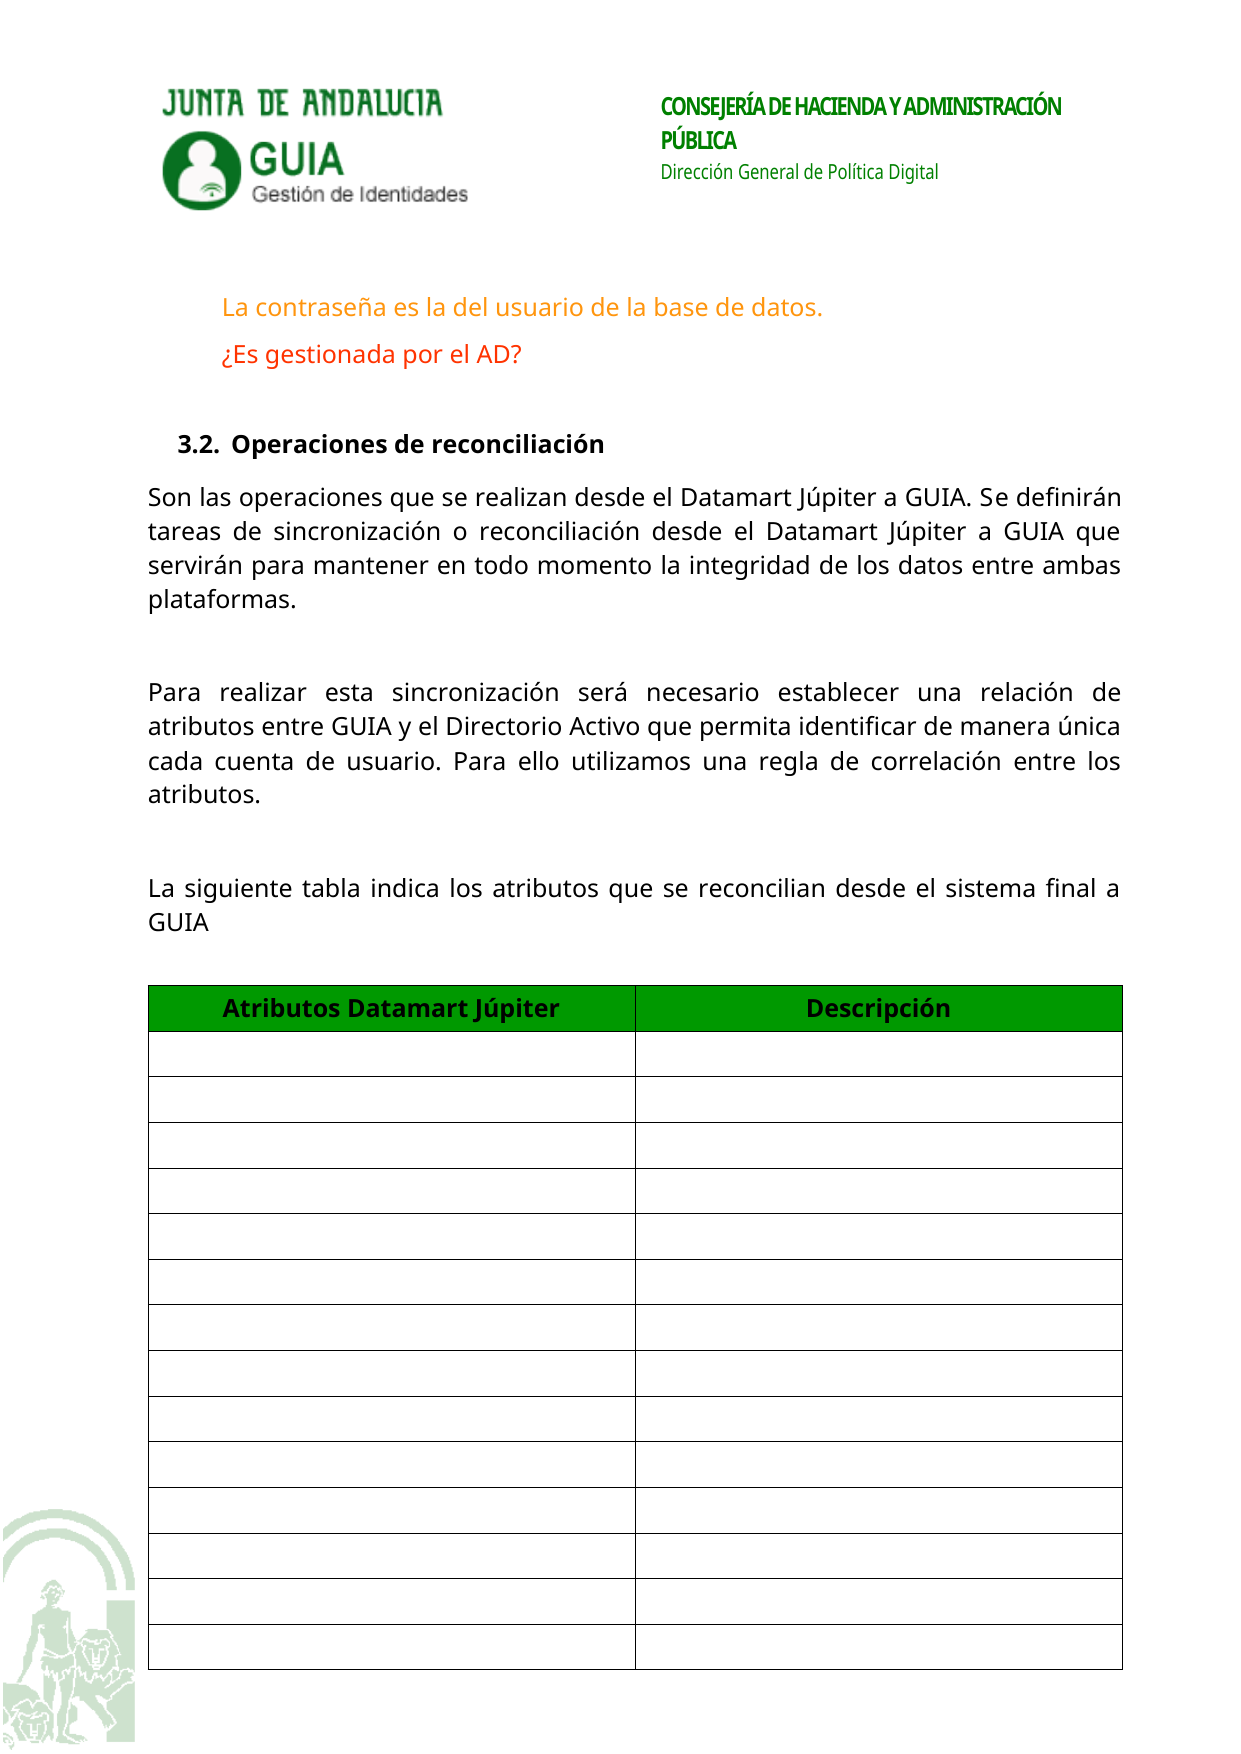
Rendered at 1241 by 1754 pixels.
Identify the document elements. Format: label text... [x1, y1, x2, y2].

table_cell [636, 1488, 1122, 1532]
text ¿Es gestionada por el AD? [148, 337, 1122, 371]
text Para realizar esta sincronización será necesario establecer una relación de atributos entre GUIA y el Directorio Activo que permita identificar de manera única cada cuenta de usuario. Para ello utilizamos una regla de correlación entre los atributos. [148, 675, 1122, 811]
text La contraseña es la del usuario de la base de datos. [148, 290, 1122, 324]
table_cell [149, 1351, 635, 1396]
table_cell [149, 1625, 635, 1669]
text La siguiente tabla indica los atributos que se reconcilian desde el sistema final a GUIA [148, 870, 1122, 938]
table_cell [636, 1077, 1122, 1122]
table_cell [149, 1032, 635, 1076]
table_cell [149, 1442, 635, 1487]
table_cell [149, 1169, 635, 1213]
table_cell [636, 1534, 1122, 1578]
subtitle Operaciones de reconciliación [177, 427, 1122, 461]
table_cell [636, 1625, 1122, 1669]
table_cell [636, 1032, 1122, 1076]
table_cell [636, 1579, 1122, 1624]
table_cell [149, 1488, 635, 1532]
table_cell [149, 1123, 635, 1167]
table_header Descripción [636, 986, 1122, 1031]
table_cell [636, 1123, 1122, 1167]
table_cell [149, 1534, 635, 1578]
picture [147, 82, 498, 225]
table_cell [149, 1579, 635, 1624]
table_cell [636, 1169, 1122, 1213]
picture [3, 1508, 136, 1750]
table_cell [636, 1260, 1122, 1304]
table_cell [149, 1214, 635, 1259]
table_cell [149, 1305, 635, 1350]
table_cell [636, 1442, 1122, 1487]
table_cell [149, 1260, 635, 1304]
table_cell [149, 1397, 635, 1441]
table_cell [636, 1305, 1122, 1350]
text Son las operaciones que se realizan desde el Datamart Júpiter a GUIA. Se definirán tareas de sincronización o reconciliación desde el Datamart Júpiter a GUIA que servirán para mantener en todo momento la integridad de los datos entre ambas plataformas. [148, 480, 1122, 616]
table_header Atributos Datamart Júpiter [149, 986, 635, 1031]
table_cell [149, 1077, 635, 1122]
table_cell [636, 1214, 1122, 1259]
table_cell [636, 1351, 1122, 1396]
table_cell [636, 1397, 1122, 1441]
